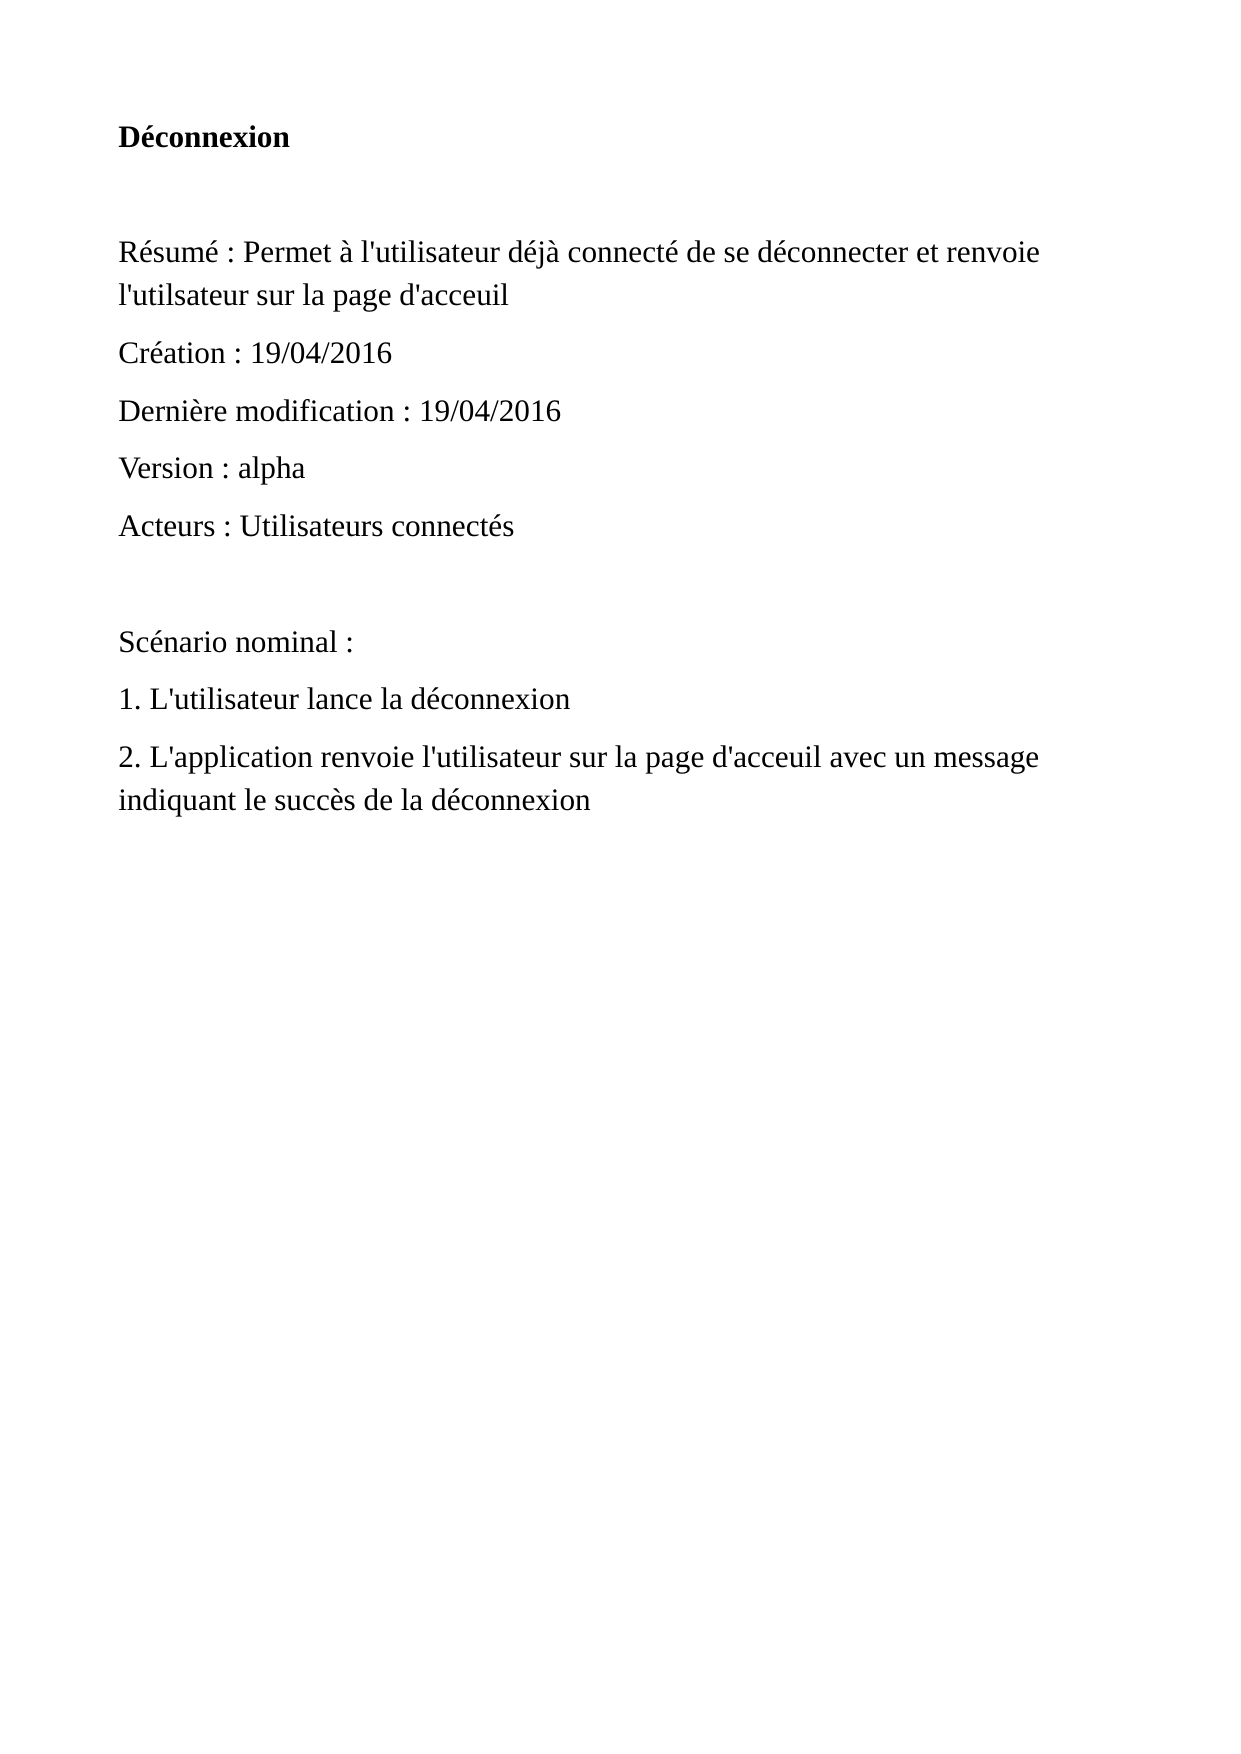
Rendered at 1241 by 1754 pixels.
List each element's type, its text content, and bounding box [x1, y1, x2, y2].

text Acteurs : Utilisateurs connectés [118, 507, 1122, 543]
text Déconnexion [118, 118, 1122, 154]
text Création : 19/04/2016 [118, 334, 1122, 370]
text Scénario nominal : [118, 623, 1122, 659]
text 2. L'application renvoie l'utilisateur sur la page d'acceuil avec un message indiquant le succès de la déconnexion [118, 738, 1122, 817]
text Dernière modification : 19/04/2016 [118, 392, 1122, 428]
text Version : alpha [118, 450, 1122, 486]
text Résumé : Permet à l'utilisateur déjà connecté de se déconnecter et renvoie l'utilsateur sur la page d'acceuil [118, 233, 1122, 313]
text 1. L'utilisateur lance la déconnexion [118, 681, 1122, 717]
